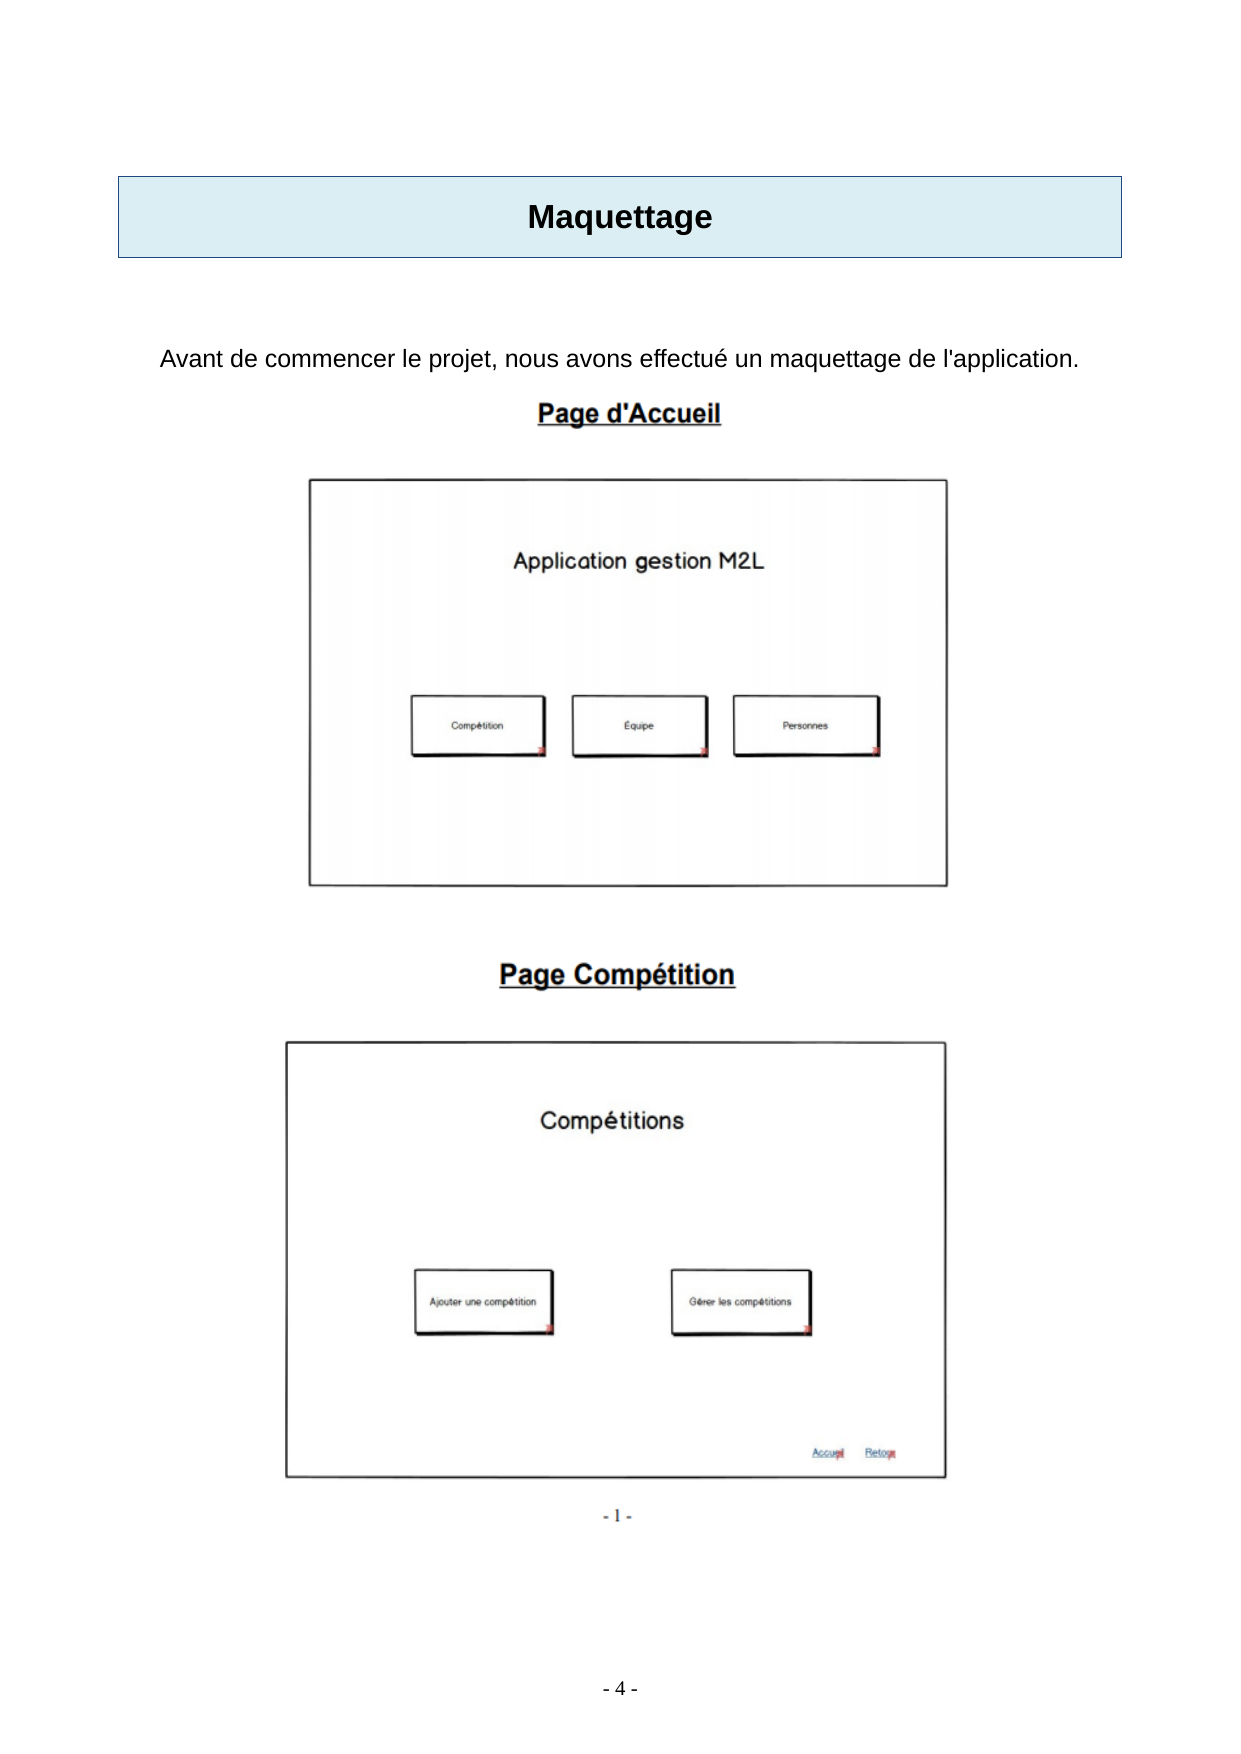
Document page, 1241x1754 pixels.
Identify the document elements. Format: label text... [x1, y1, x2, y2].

text Avant de commencer le projet, nous avons effectué un maquettage de l'application. [118, 344, 1122, 373]
picture [258, 956, 983, 1523]
text Maquettage [119, 177, 1121, 257]
picture [285, 401, 955, 900]
